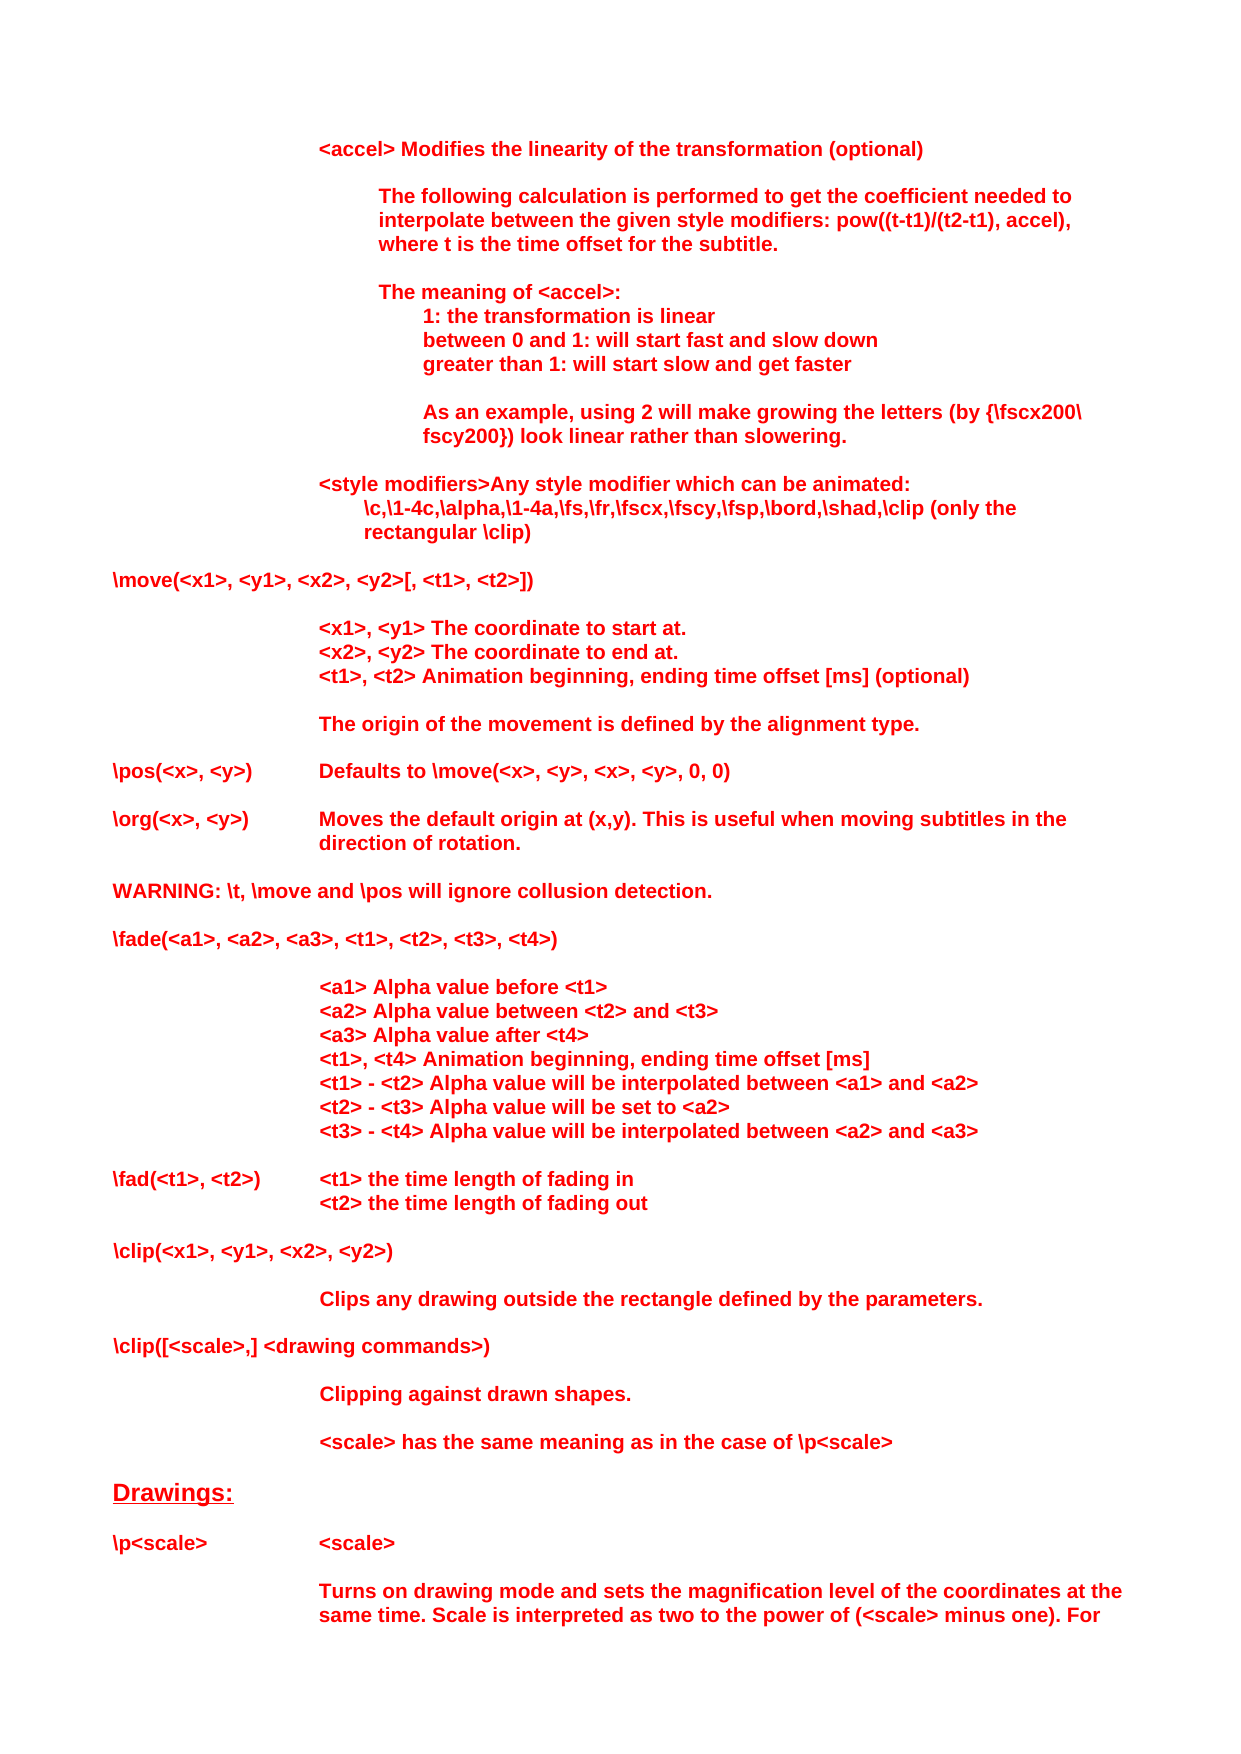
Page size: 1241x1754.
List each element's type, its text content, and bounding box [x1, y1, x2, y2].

text The following calculation is performed to get the coefficient needed to interpolate between the given style modifiers: pow((t-t1)/(t2-t1), accel), where t is the time offset for the subtitle. [378, 184, 1128, 256]
text between 0 and 1: will start fast and slow down [423, 328, 1128, 352]
text The origin of the movement is defined by the alignment type. [112, 711, 1128, 735]
text Clips any drawing outside the rectangle defined by the parameters. [112, 1286, 1128, 1310]
text <a3> Alpha value after <t4> [319, 1023, 1128, 1047]
text \p<scale> <scale> [112, 1531, 1128, 1555]
text <t3> - <t4> Alpha value will be interpolated between <a2> and <a3> [319, 1119, 1128, 1143]
text <x2>, <y2> The coordinate to end at. [112, 639, 1128, 663]
text Clipping against drawn shapes. [112, 1382, 1128, 1406]
text \fad(<t1>, <t2>) <t1> the time length of fading in [112, 1167, 1128, 1191]
text <t1>, <t4> Animation beginning, ending time offset [ms] [319, 1047, 1128, 1071]
text WARNING: \t, \move and \pos will ignore collusion detection. [112, 879, 1128, 903]
text Turns on drawing mode and sets the magnification level of the coordinates at the same time. Scale is interpreted as two to the power of (<scale> minus one). For [112, 1579, 1128, 1627]
text <scale> has the same meaning as in the case of \p<scale> [112, 1430, 1128, 1454]
text <a2> Alpha value between <t2> and <t3> [319, 999, 1128, 1023]
text <t2> - <t3> Alpha value will be set to <a2> [319, 1095, 1128, 1119]
text greater than 1: will start slow and get faster [423, 352, 1128, 376]
text \fade(<a1>, <a2>, <a3>, <t1>, <t2>, <t3>, <t4>) [112, 927, 1128, 951]
text <a1> Alpha value before <t1> [319, 975, 1128, 999]
text <t1> - <t2> Alpha value will be interpolated between <a1> and <a2> [319, 1071, 1128, 1095]
text \clip(<x1>, <y1>, <x2>, <y2>) [112, 1238, 1128, 1262]
text Drawings: [112, 1478, 1128, 1507]
text <t2> the time length of fading out [319, 1191, 1128, 1214]
text \org(<x>, <y>) Moves the default origin at (x,y). This is useful when moving subtitles in the direction of rotation. [112, 807, 1128, 855]
text \pos(<x>, <y>) Defaults to \move(<x>, <y>, <x>, <y>, 0, 0) [112, 759, 1128, 783]
text \clip([<scale>,] <drawing commands>) [112, 1334, 1128, 1358]
text <accel> Modifies the linearity of the transformation (optional) [112, 136, 1128, 160]
text As an example, using 2 will make growing the letters (by {\fscx200\fscy200}) look linear rather than slowering. [423, 400, 1128, 448]
text \move(<x1>, <y1>, <x2>, <y2>[, <t1>, <t2>]) [112, 568, 1128, 592]
text \c,\1-4c,\alpha,\1-4a,\fs,\fr,\fscx,\fscy,\fsp,\bord,\shad,\clip (only the rectangular \clip) [363, 496, 1128, 544]
text <t1>, <t2> Animation beginning, ending time offset [ms] (optional) [112, 663, 1128, 687]
text <style modifiers>Any style modifier which can be animated: [112, 472, 1128, 496]
text The meaning of <accel>: [378, 280, 1128, 304]
text <x1>, <y1> The coordinate to start at. [112, 616, 1128, 639]
text 1: the transformation is linear [423, 304, 1128, 328]
